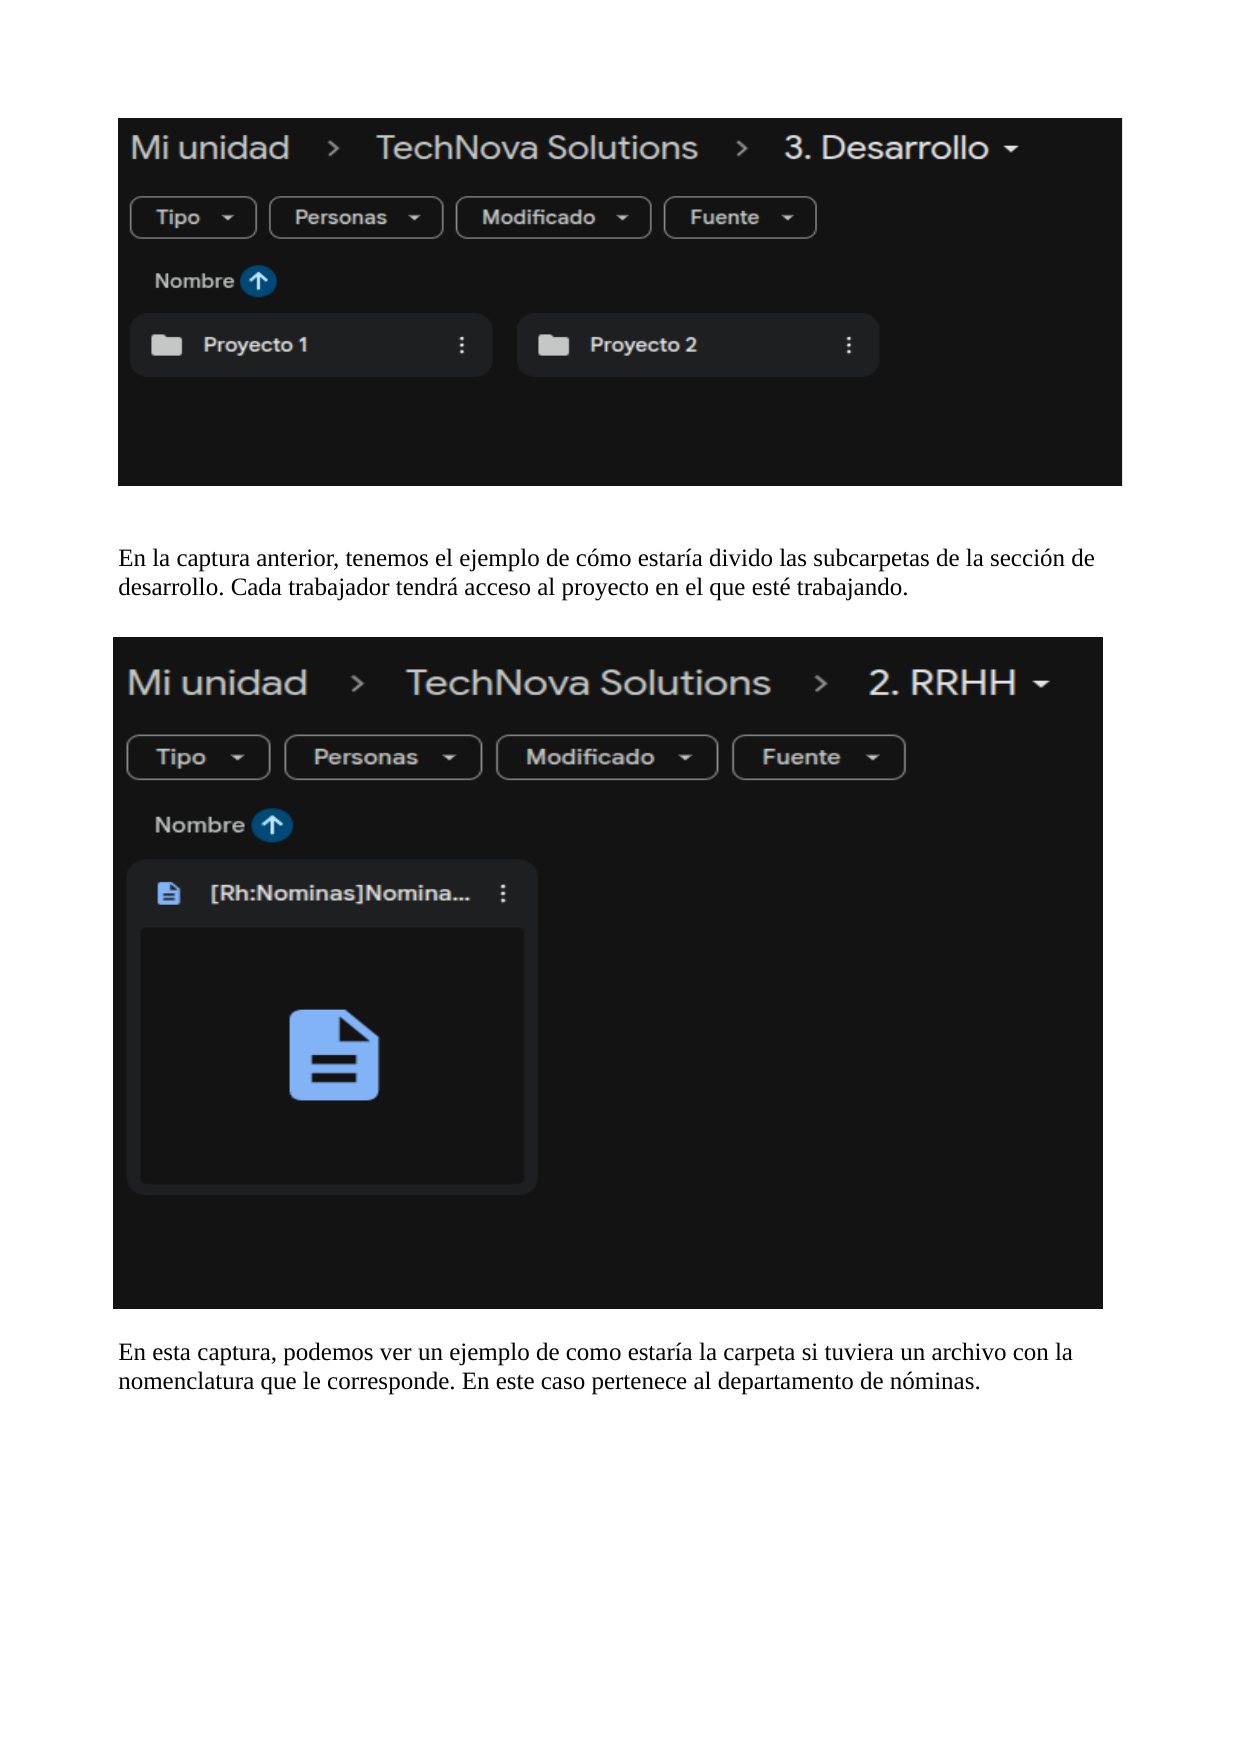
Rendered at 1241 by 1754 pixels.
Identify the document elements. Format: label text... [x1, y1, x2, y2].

text En esta captura, podemos ver un ejemplo de como estaría la carpeta si tuviera un archivo con la nomenclatura que le corresponde. En este caso pertenece al departamento de nóminas. [118, 1337, 1122, 1394]
picture [113, 637, 1103, 1309]
picture [118, 118, 1123, 486]
text En la captura anterior, tenemos el ejemplo de cómo estaría divido las subcarpetas de la sección de desarrollo. Cada trabajador tendrá acceso al proyecto en el que esté trabajando. [118, 543, 1122, 600]
